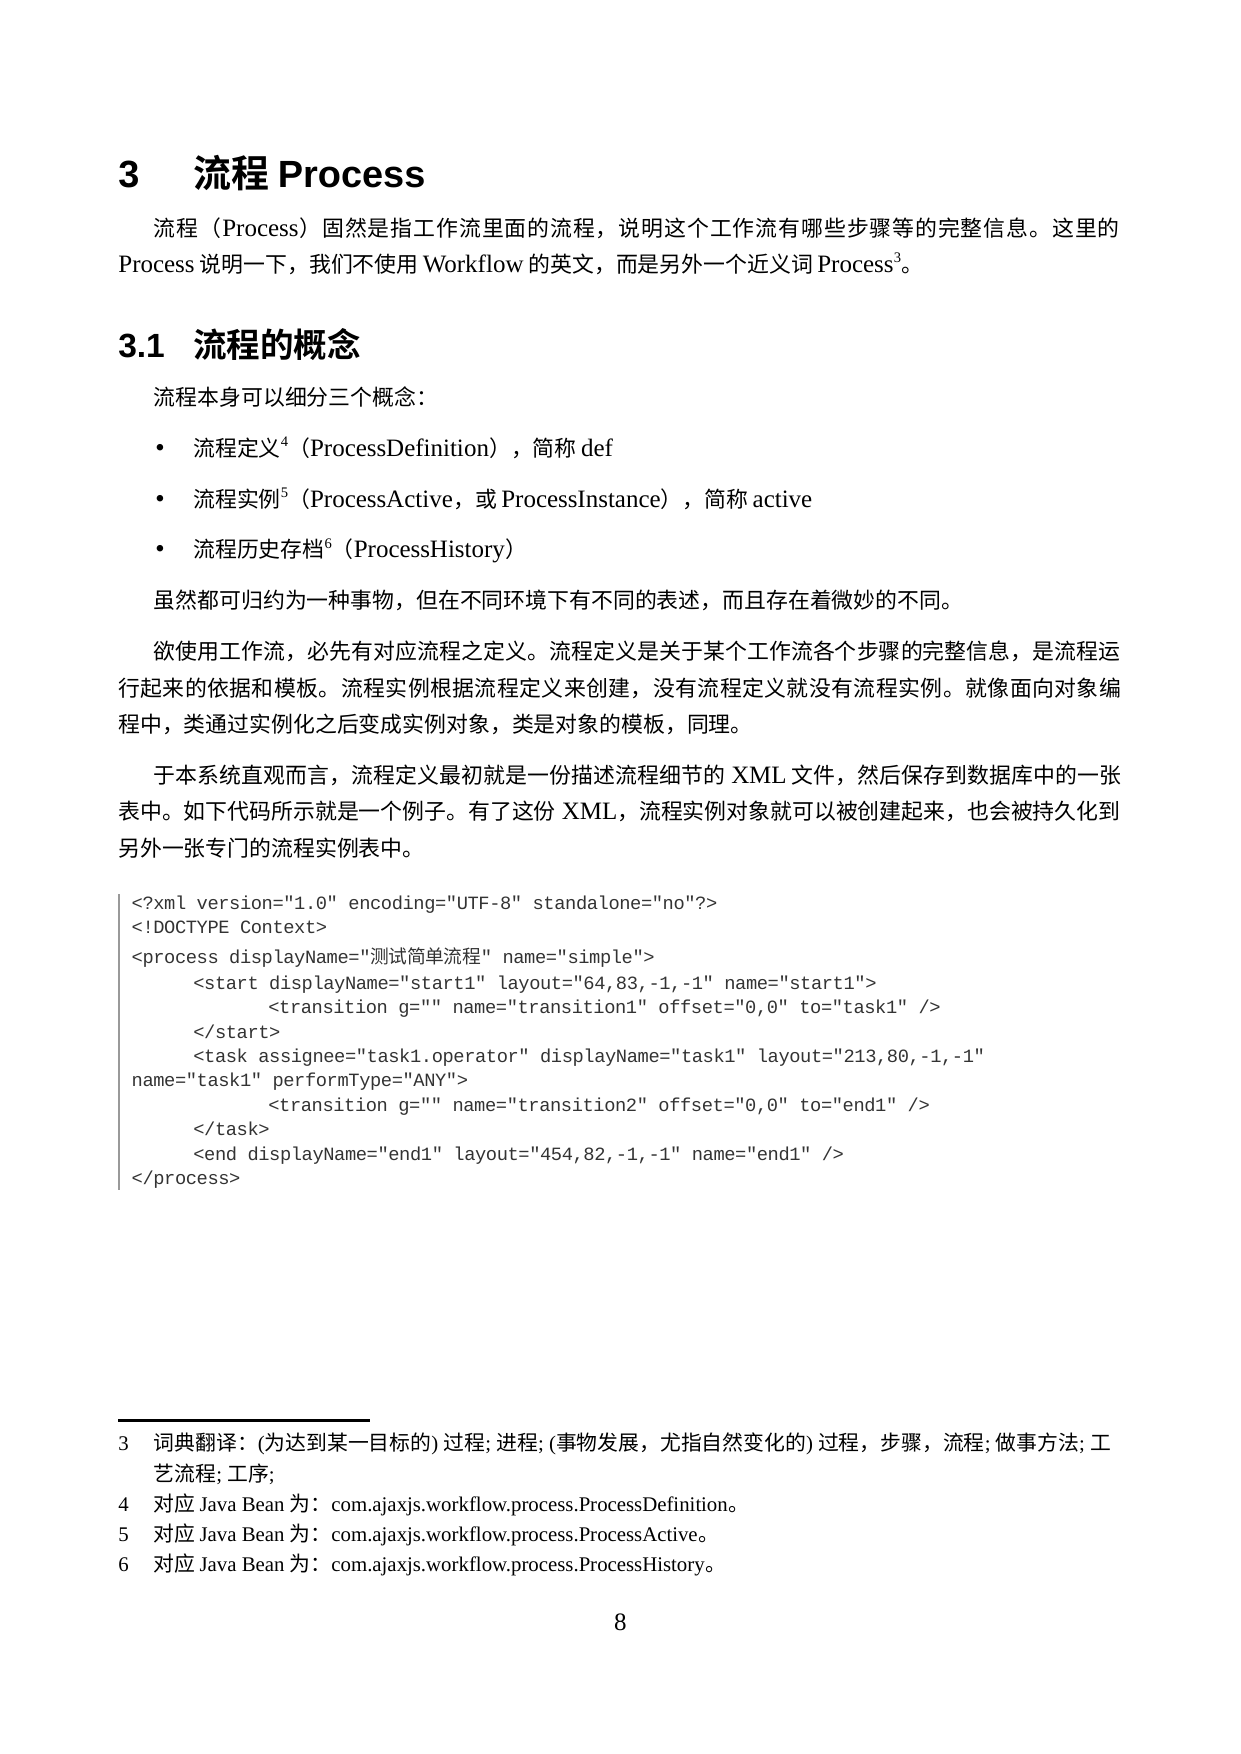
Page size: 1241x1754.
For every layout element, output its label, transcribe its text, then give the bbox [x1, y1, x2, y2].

text </start> [120, 1022, 1122, 1044]
text 于本系统直观而言，流程定义最初就是一份描述流程细节的XML文件，然后保存到数据库中的一张表中。如下代码所示就是一个例子。有了这份XML，流程实例对象就可以被创建起来，也会被持久化到另外一张专门的流程实例表中。 [118, 758, 1122, 862]
list 对应Java Bean 为：com.ajaxjs.workflow.process.ProcessHistory。 [118, 1547, 1122, 1578]
text 词典翻译：(为达到某一目标的) 过程; 进程; (事物发展，尤指自然变化的) 过程，步骤，流程; 做事方法; 工艺流程; 工序; [118, 1427, 1122, 1487]
text 流程（Process）固然是指工作流里面的流程，说明这个工作流有哪些步骤等的完整信息。这里的Process说明一下，我们不使用Workflow的英文，而是另外一个近义词Process。 [118, 211, 1122, 278]
text <?xml version="1.0" encoding="UTF-8" standalone="no"?> [118, 893, 1122, 915]
subtitle 流程 Process [118, 143, 1122, 198]
text </task> [120, 1120, 1122, 1141]
list 流程实例（ProcessActive，或ProcessInstance），简称active [156, 482, 1122, 513]
list 对应Java Bean 为：com.ajaxjs.workflow.process.ProcessActive。 [118, 1517, 1122, 1547]
subtitle 流程的概念 [118, 319, 1122, 367]
text <!DOCTYPE Context> [120, 918, 1122, 939]
text <start displayName="start1" layout="64,83,-1,-1" name="start1"> [120, 974, 1122, 995]
text 欲使用工作流，必先有对应流程之定义。流程定义是关于某个工作流各个步骤的完整信息，是流程运行起来的依据和模板。流程实例根据流程定义来创建，没有流程定义就没有流程实例。就像面向对象编程中，类通过实例化之后变成实例对象，类是对象的模板，同理。 [118, 634, 1122, 739]
text </process> [120, 1169, 1122, 1190]
text 虽然都可归约为一种事物，但在不同环境下有不同的表述，而且存在着微妙的不同。 [118, 583, 1122, 615]
text <process displayName="测试简单流程" name="simple"> [120, 942, 1122, 969]
list 流程定义（ProcessDefinition），简称def [156, 431, 1122, 462]
list 对应Java Bean 为：com.ajaxjs.workflow.process.ProcessDefinition。 [118, 1487, 1122, 1517]
text <task assignee="task1.operator" displayName="task1" layout="213,80,-1,-1" name="task1" performType="ANY"> [120, 1047, 1122, 1092]
text 流程本身可以细分三个概念： [118, 380, 1122, 411]
text <transition g="" name="transition1" offset="0,0" to="task1" /> [120, 998, 1122, 1019]
list 流程历史存档（ProcessHistory） [156, 532, 1122, 564]
text <end displayName="end1" layout="454,82,-1,-1" name="end1" /> [120, 1144, 1122, 1166]
text <transition g="" name="transition2" offset="0,0" to="end1" /> [120, 1096, 1122, 1117]
